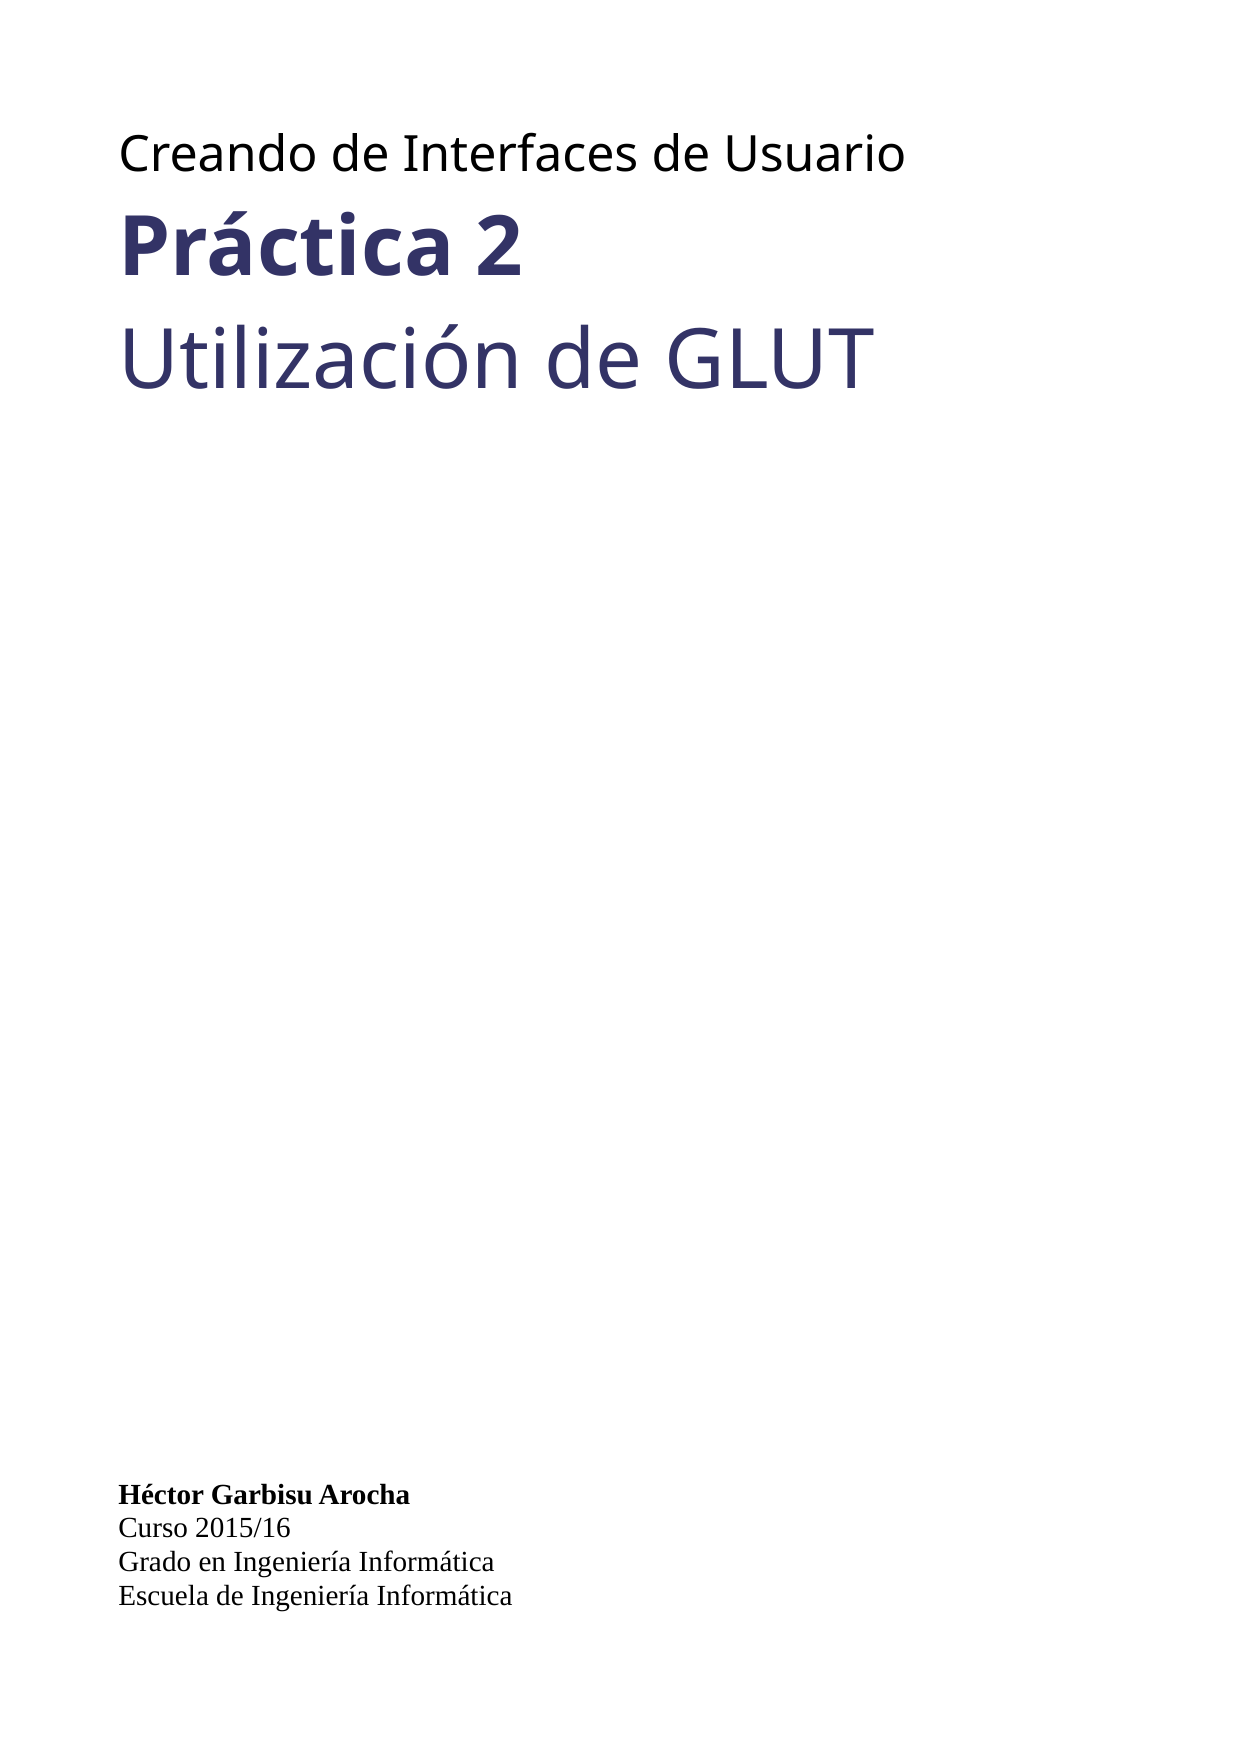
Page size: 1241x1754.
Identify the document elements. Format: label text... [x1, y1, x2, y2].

text Curso 2015/16 [118, 1511, 1122, 1544]
text Grado en Ingeniería Informática [118, 1544, 1122, 1578]
text Escuela de Ingeniería Informática [118, 1578, 1122, 1611]
text Héctor Garbisu Arocha [118, 1477, 1122, 1511]
text Utilización de GLUT [118, 300, 1122, 413]
text Creando de Interfaces de Usuario [118, 118, 1122, 186]
text Práctica 2 [118, 186, 1122, 300]
